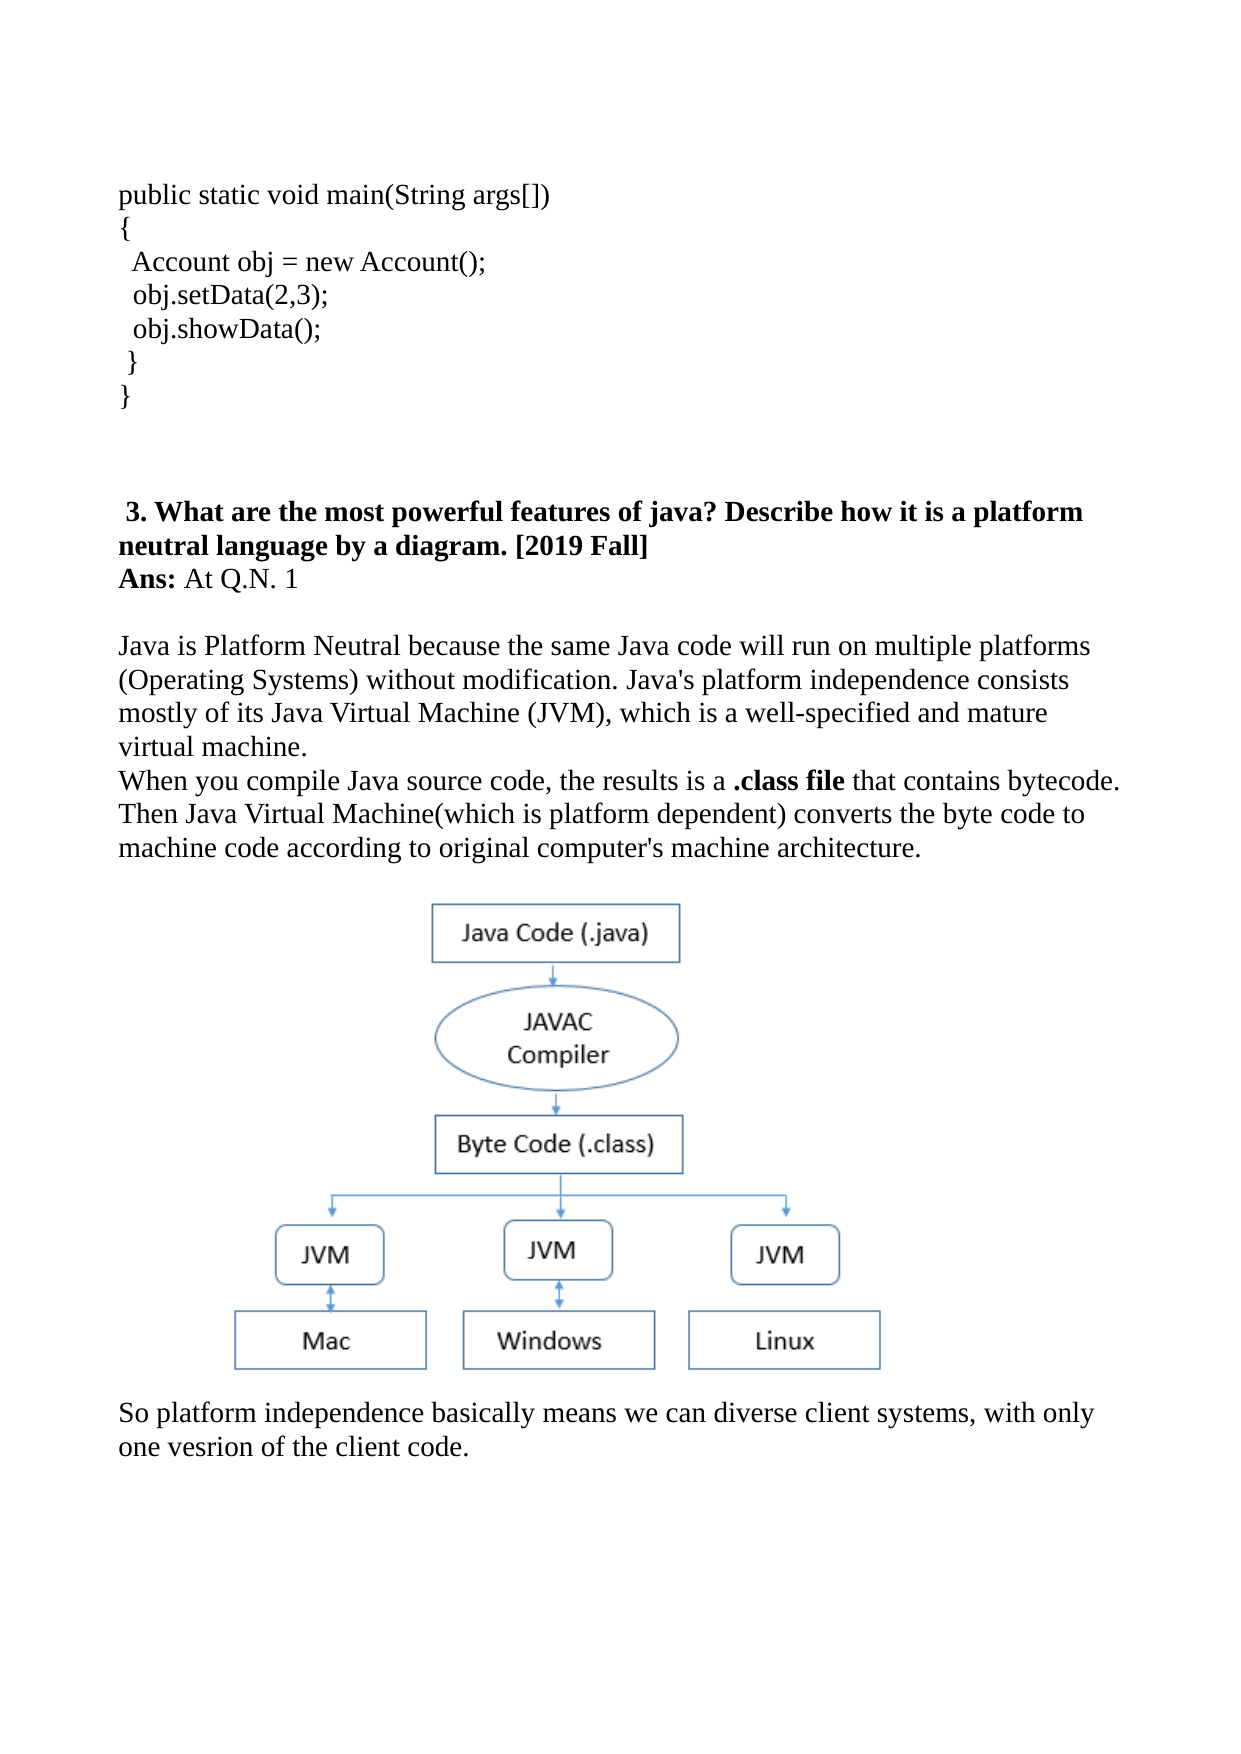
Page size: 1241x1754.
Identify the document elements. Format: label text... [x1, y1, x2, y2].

text Account obj = new Account(); [118, 244, 1122, 277]
text obj.setData(2,3); [118, 277, 1122, 311]
text When you compile Java source code, the results is a .class file that contains bytecode. Then Java Virtual Machine(which is platform dependent) converts the byte code to machine code according to original computer's machine architecture. [118, 763, 1122, 863]
text } [118, 344, 1122, 378]
text Java is Platform Neutral because the same Java code will run on multiple platforms (Operating Systems) without modification. Java's platform independence consists mostly of its Java Virtual Machine (JVM), which is a well-specified and mature virtual machine. [118, 628, 1122, 763]
text So platform independence basically means we can diverse client systems, with only one vesrion of the client code. [118, 1395, 1122, 1462]
text Ans: At Q.N. 1 [118, 561, 1122, 595]
text } [118, 378, 1122, 412]
text obj.showData(); [118, 311, 1122, 344]
picture [219, 896, 892, 1381]
text public static void main(String args[]) [118, 177, 1122, 210]
text { [118, 210, 1122, 244]
text 3. What are the most powerful features of java? Describe how it is a platform neutral language by a diagram. [2019 Fall] [118, 494, 1122, 561]
